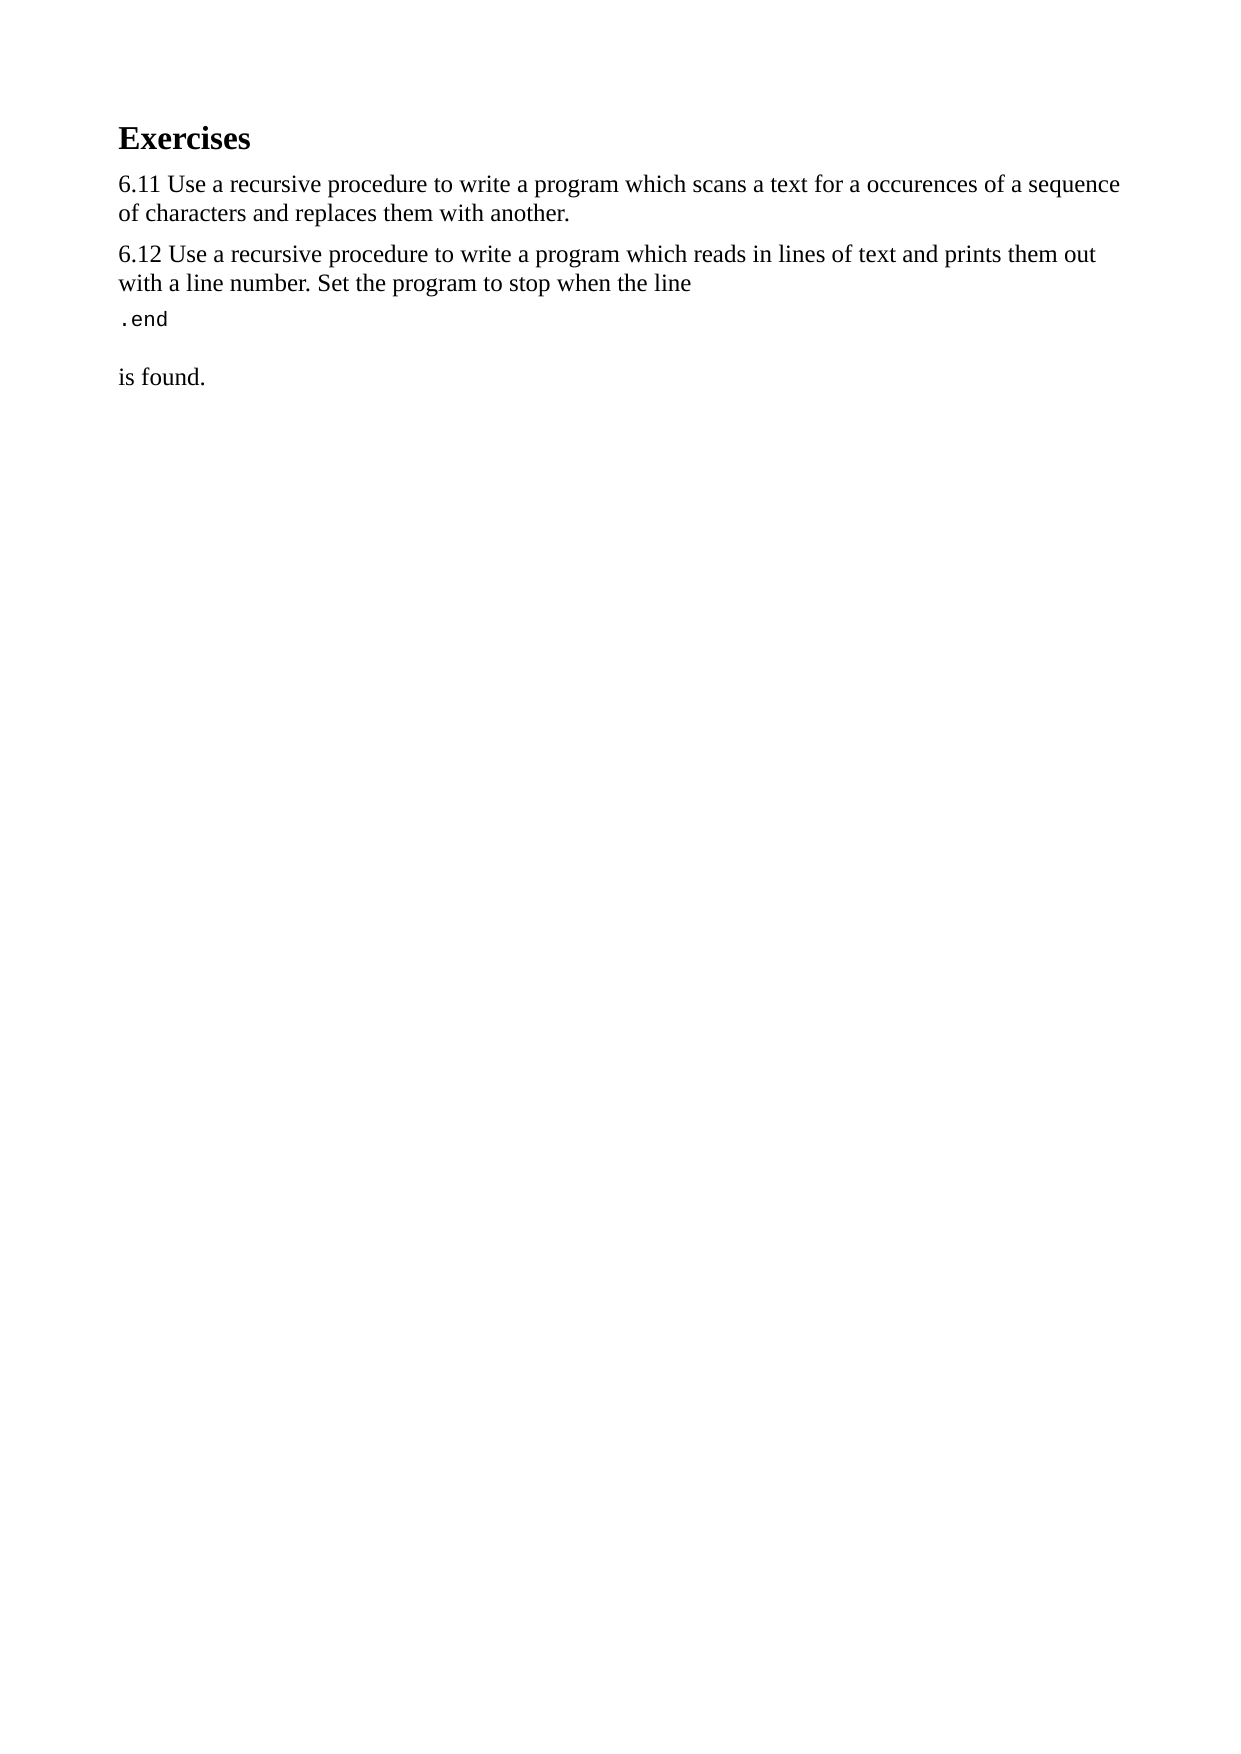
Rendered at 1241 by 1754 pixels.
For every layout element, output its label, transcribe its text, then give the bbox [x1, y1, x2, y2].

text 6.12 Use a recursive procedure to write a program which reads in lines of text and prints them out with a line number. Set the program to stop when the line [118, 239, 1122, 296]
text .end [118, 309, 1122, 333]
text 6.11 Use a recursive procedure to write a program which scans a text for a occurences of a sequence of characters and replaces them with another. [118, 169, 1122, 226]
subtitle Exercises [118, 118, 1122, 156]
text is found. [118, 362, 1122, 391]
